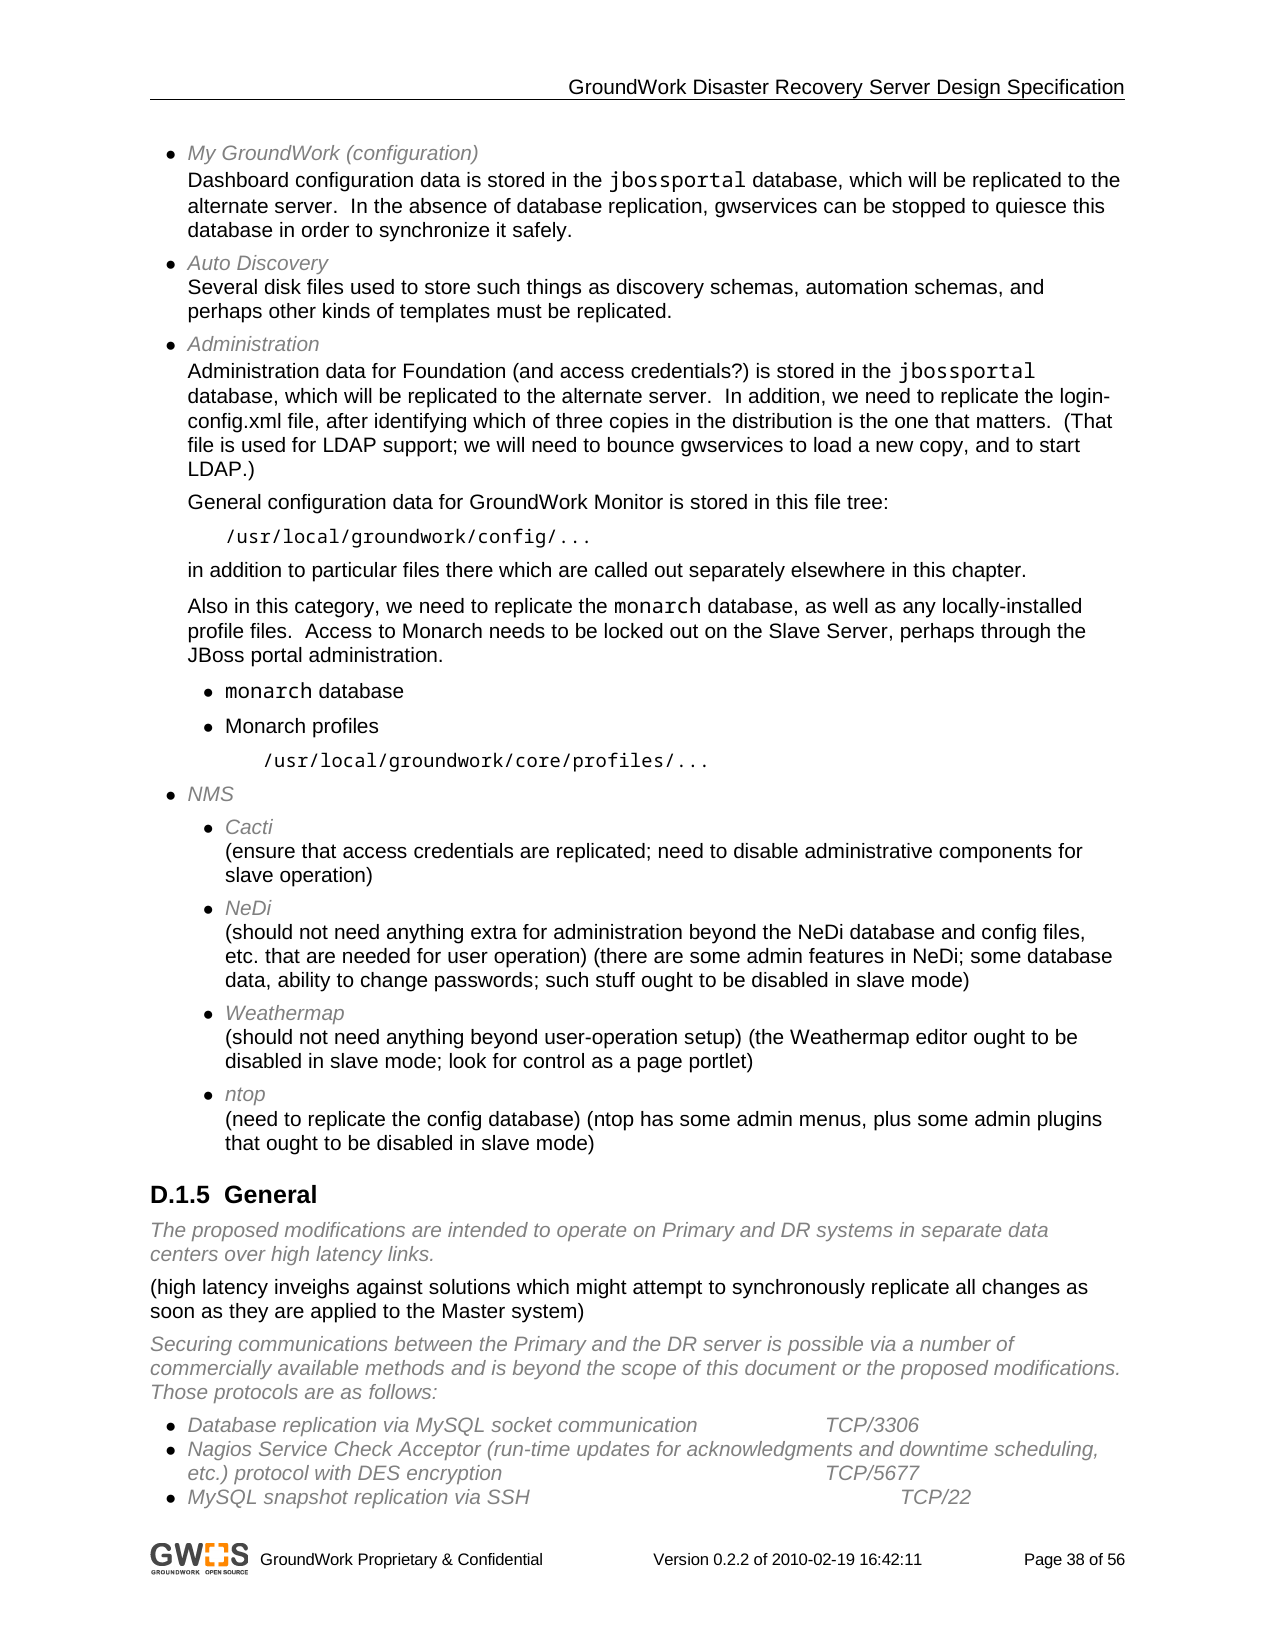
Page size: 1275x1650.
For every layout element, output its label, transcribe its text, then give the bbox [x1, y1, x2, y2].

list Administration [165, 332, 1125, 356]
text /usr/local/groundwork/core/profiles/... [262, 747, 1125, 773]
list Weathermap [202, 1001, 1125, 1025]
text in addition to particular files there which are called out separately elsewhere in this chapter. [187, 558, 1125, 582]
text Securing communications between the Primary and the DR server is possible via a number of commercially available methods and is beyond the scope of this document or the proposed modifications. Those protocols are as follows: [150, 1332, 1125, 1404]
list Monarch profiles [202, 714, 1125, 738]
list NMS [165, 782, 1125, 806]
text Several disk files used to store such things as discovery schemas, automation schemas, and perhaps other kinds of templates must be replicated. [187, 275, 1125, 323]
picture [150, 1543, 248, 1575]
text Also in this category, we need to replicate the monarch database, as well as any locally-installed profile files. Access to Monarch needs to be locked out on the Slave Server, perhaps through the JBoss portal administration. [187, 591, 1125, 667]
list Auto Discovery [165, 251, 1125, 275]
text (high latency inveighs against solutions which might attempt to synchronously replicate all changes as soon as they are applied to the Master system) [150, 1275, 1125, 1323]
list Cacti [202, 815, 1125, 839]
subtitle General [150, 1179, 1125, 1209]
text Administration data for Foundation (and access credentials?) is stored in the jbossportal database, which will be replicated to the alternate server. In addition, we need to replicate the login-config.xml file, after identifying which of three copies in the distribution is the one that matters. (That file is used for LDAP support; we will need to bounce gwservices to load a new copy, and to start LDAP.) [187, 356, 1125, 481]
text (need to replicate the config database) (ntop has some admin menus, plus some admin plugins that ought to be disabled in slave mode) [225, 1106, 1125, 1154]
text The proposed modifications are intended to operate on Primary and DR systems in separate data centers over high latency links. [150, 1218, 1125, 1266]
list NeDi [202, 896, 1125, 920]
list Database replication via MySQL socket communication TCP/3306 [165, 1413, 1125, 1437]
text (should not need anything beyond user-operation setup) (the Weathermap editor ought to be disabled in slave mode; look for control as a page portlet) [225, 1025, 1125, 1073]
list ntop [202, 1082, 1125, 1106]
text Dashboard configuration data is stored in the jbossportal database, which will be replicated to the alternate server. In the absence of database replication, gwservices can be stopped to quiesce this database in order to synchronize it safely. [187, 165, 1125, 242]
text (should not need anything extra for administration beyond the NeDi database and config files, etc. that are needed for user operation) (there are some admin features in NeDi; some database data, ability to change passwords; such stuff ought to be disabled in slave mode) [225, 920, 1125, 992]
list monarch database [202, 676, 1125, 705]
list My GroundWork (configuration) [165, 141, 1125, 165]
text /usr/local/groundwork/config/... [225, 523, 1125, 549]
text (ensure that access credentials are replicated; need to disable administrative components for slave operation) [225, 839, 1125, 887]
list MySQL snapshot replication via SSH TCP/22 [165, 1485, 1125, 1509]
text General configuration data for GroundWork Monitor is stored in this file tree: [187, 490, 1125, 514]
list Nagios Service Check Acceptor (run-time updates for acknowledgments and downtime scheduling, etc.) protocol with DES encryption TCP/5677 [165, 1437, 1125, 1485]
